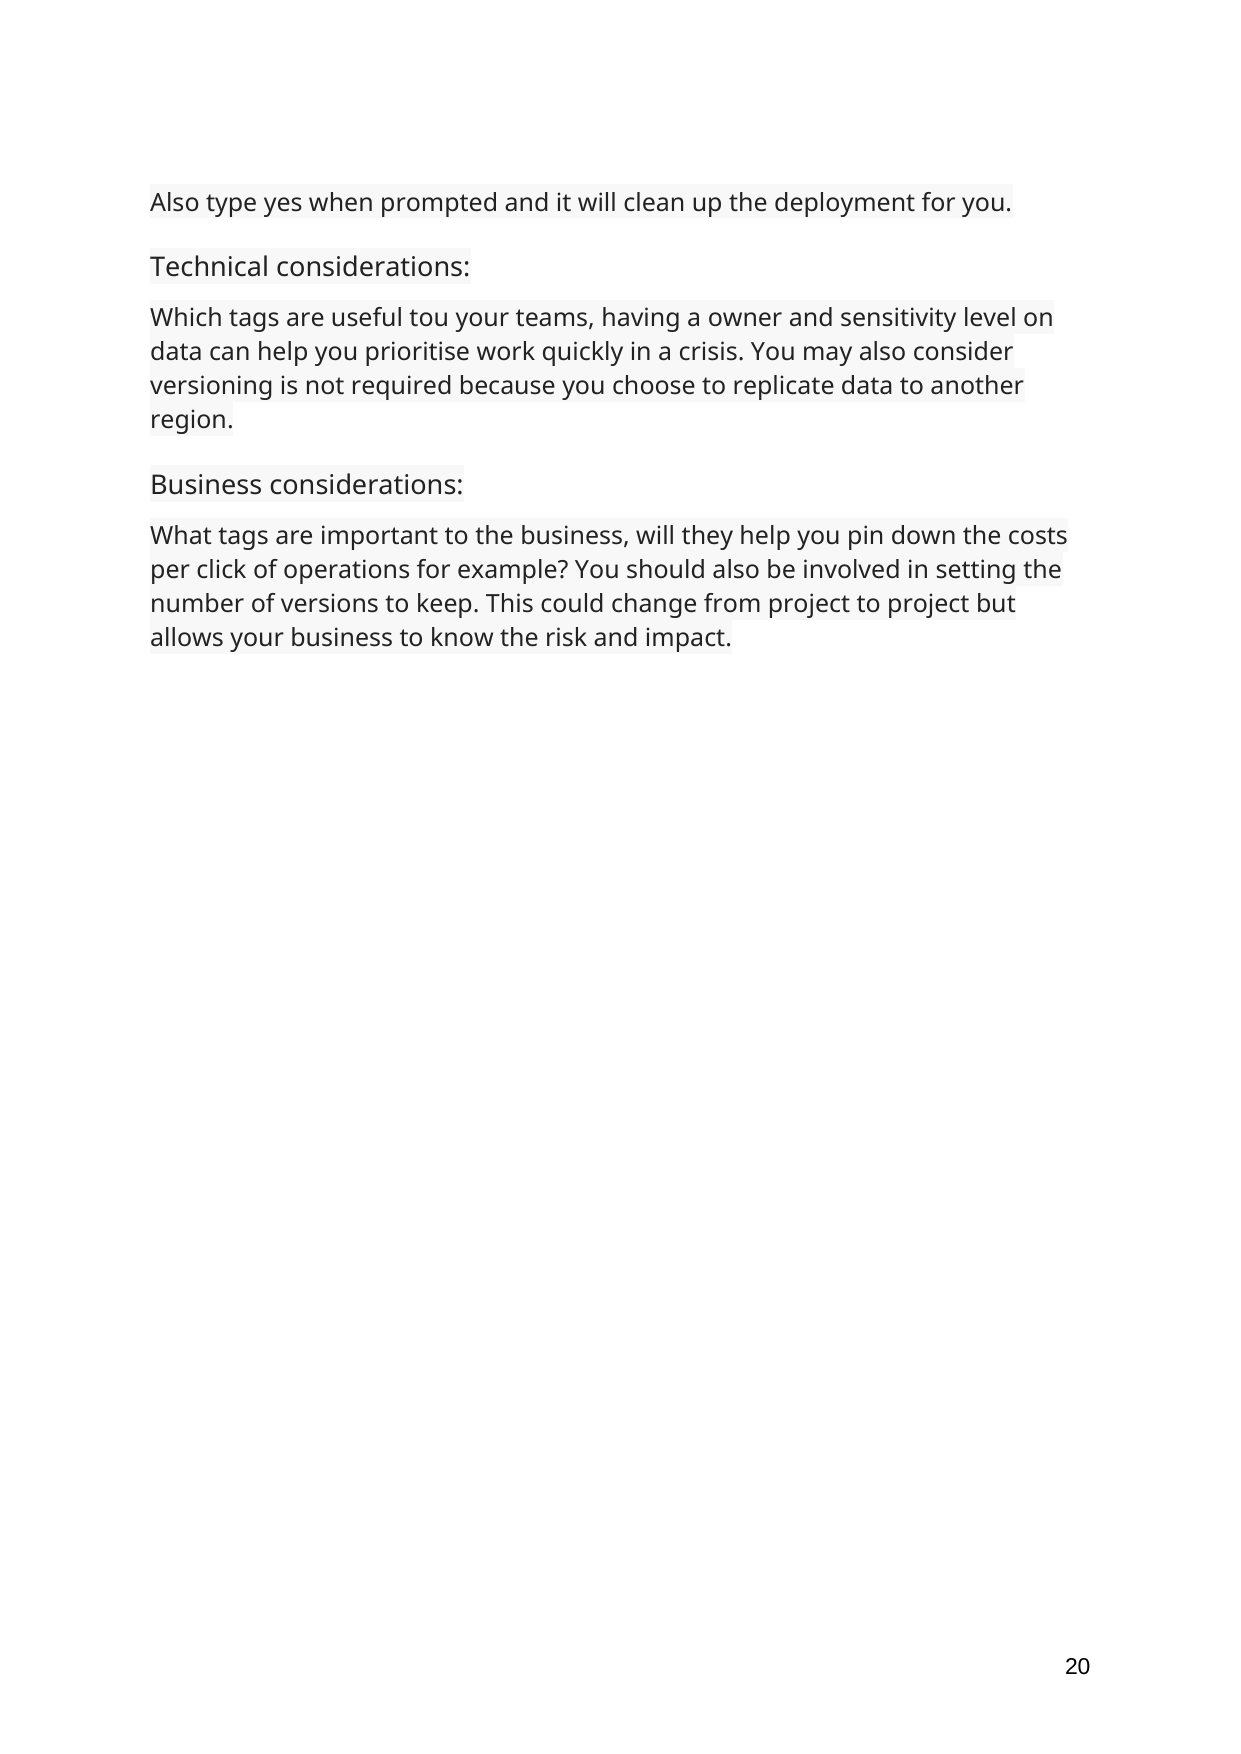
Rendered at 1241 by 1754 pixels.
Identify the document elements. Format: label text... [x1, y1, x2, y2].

text What tags are important to the business, will they help you pin down the costs per click of operations for example? You should also be involved in setting the number of versions to keep. This could change from project to project but allows your business to know the risk and impact. [150, 518, 1090, 654]
text Which tags are useful tou your teams, having a owner and sensitivity level on data can help you prioritise work quickly in a crisis. You may also consider versioning is not required because you choose to replicate data to another region. [150, 300, 1090, 436]
text Also type yes when prompted and it will clean up the deployment for you. [150, 184, 1090, 218]
subtitle Technical considerations: [150, 247, 1090, 284]
subtitle Business considerations: [150, 465, 1090, 502]
